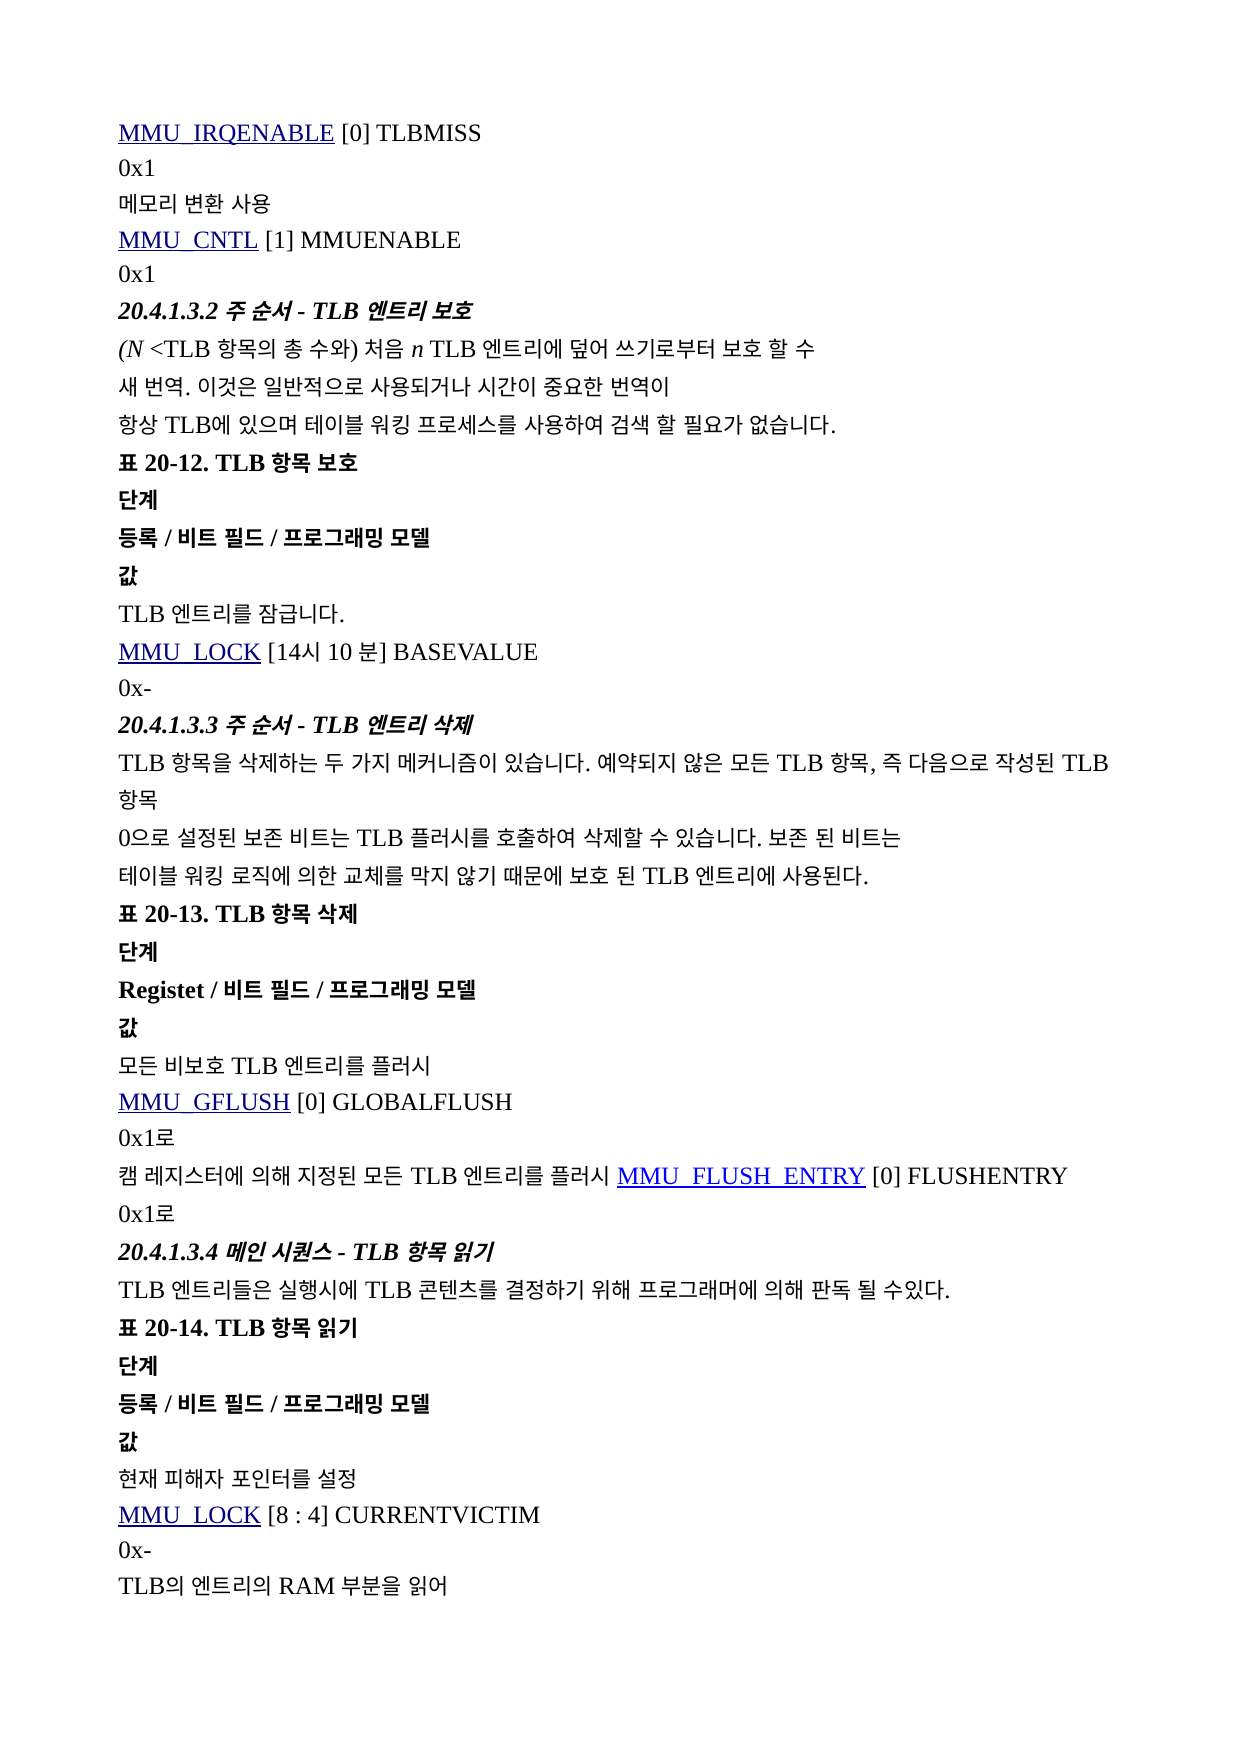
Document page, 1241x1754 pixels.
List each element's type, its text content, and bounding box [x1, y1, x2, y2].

text Registet / 비트 필드 / 프로그래밍 모델 [118, 973, 1122, 1005]
text 값 [118, 1424, 1122, 1456]
text 0x1로 [118, 1121, 1122, 1153]
text 현재 피해자 포인터를 설정 [118, 1462, 1122, 1494]
text 새 번역. 이것은 일반적으로 사용되거나 시간이 중요한 번역이 [118, 370, 1122, 401]
text 항상 TLB에 있으며 테이블 워킹 프로세스를 사용하여 검색 할 필요가 없습니다. [118, 408, 1122, 439]
text 0x- [118, 673, 1122, 702]
text 20.4.1.3.4 메인 시퀀스 - TLB 항목 읽기 [118, 1235, 1122, 1267]
text 0x1로 [118, 1197, 1122, 1229]
text 단계 [118, 483, 1122, 515]
text MMU_CNTL [1] MMUENABLE [118, 225, 1122, 254]
text 단계 [118, 1349, 1122, 1380]
text MMU_IRQENABLE [0] TLBMISS [118, 118, 1122, 147]
text MMU_LOCK [8 : 4] CURRENTVICTIM [118, 1500, 1122, 1529]
text TLB 엔트리들은 실행시에 TLB 콘텐츠를 결정하기 위해 프로그래머에 의해 판독 될 수있다. [118, 1273, 1122, 1304]
text 테이블 워킹 로직에 의한 교체를 막지 않기 때문에 보호 된 TLB 엔트리에 사용된다. [118, 859, 1122, 891]
text 모든 비보호 TLB 엔트리를 플러시 [118, 1049, 1122, 1081]
text 등록 / 비트 필드 / 프로그래밍 모델 [118, 521, 1122, 553]
text 표 20-12. TLB 항목 보호 [118, 446, 1122, 477]
text 0x- [118, 1535, 1122, 1564]
text 메모리 변환 사용 [118, 187, 1122, 219]
text 캠 레지스터에 의해 지정된 모든 TLB 엔트리를 플러시 MMU_FLUSH_ENTRY [0] FLUSHENTRY [118, 1159, 1122, 1191]
text 등록 / 비트 필드 / 프로그래밍 모델 [118, 1387, 1122, 1418]
text (N <TLB 항목의 총 수와) 처음 n TLB 엔트리에 덮어 쓰기로부터 보호 할 수 [118, 332, 1122, 363]
text TLB 항목을 삭제하는 두 가지 메커니즘이 있습니다. 예약되지 않은 모든 TLB 항목, 즉 다음으로 작성된 TLB 항목 [118, 746, 1122, 815]
text 20.4.1.3.3 주 순서 - TLB 엔트리 삭제 [118, 708, 1122, 739]
text MMU_GFLUSH [0] GLOBALFLUSH [118, 1087, 1122, 1116]
text 표 20-13. TLB 항목 삭제 [118, 897, 1122, 929]
text 20.4.1.3.2 주 순서 - TLB 엔트리 보호 [118, 294, 1122, 326]
text 0x1 [118, 153, 1122, 181]
text TLB의 엔트리의 RAM 부분을 읽어 [118, 1569, 1122, 1601]
text 값 [118, 559, 1122, 591]
text MMU_LOCK [14시 10 분] BASEVALUE [118, 635, 1122, 667]
text TLB 엔트리를 잠급니다. [118, 597, 1122, 629]
text 단계 [118, 935, 1122, 967]
text 0x1 [118, 259, 1122, 288]
text 표 20-14. TLB 항목 읽기 [118, 1311, 1122, 1342]
text 0으로 설정된 보존 비트는 TLB 플러시를 호출하여 삭제할 수 있습니다. 보존 된 비트는 [118, 821, 1122, 853]
text 값 [118, 1011, 1122, 1043]
